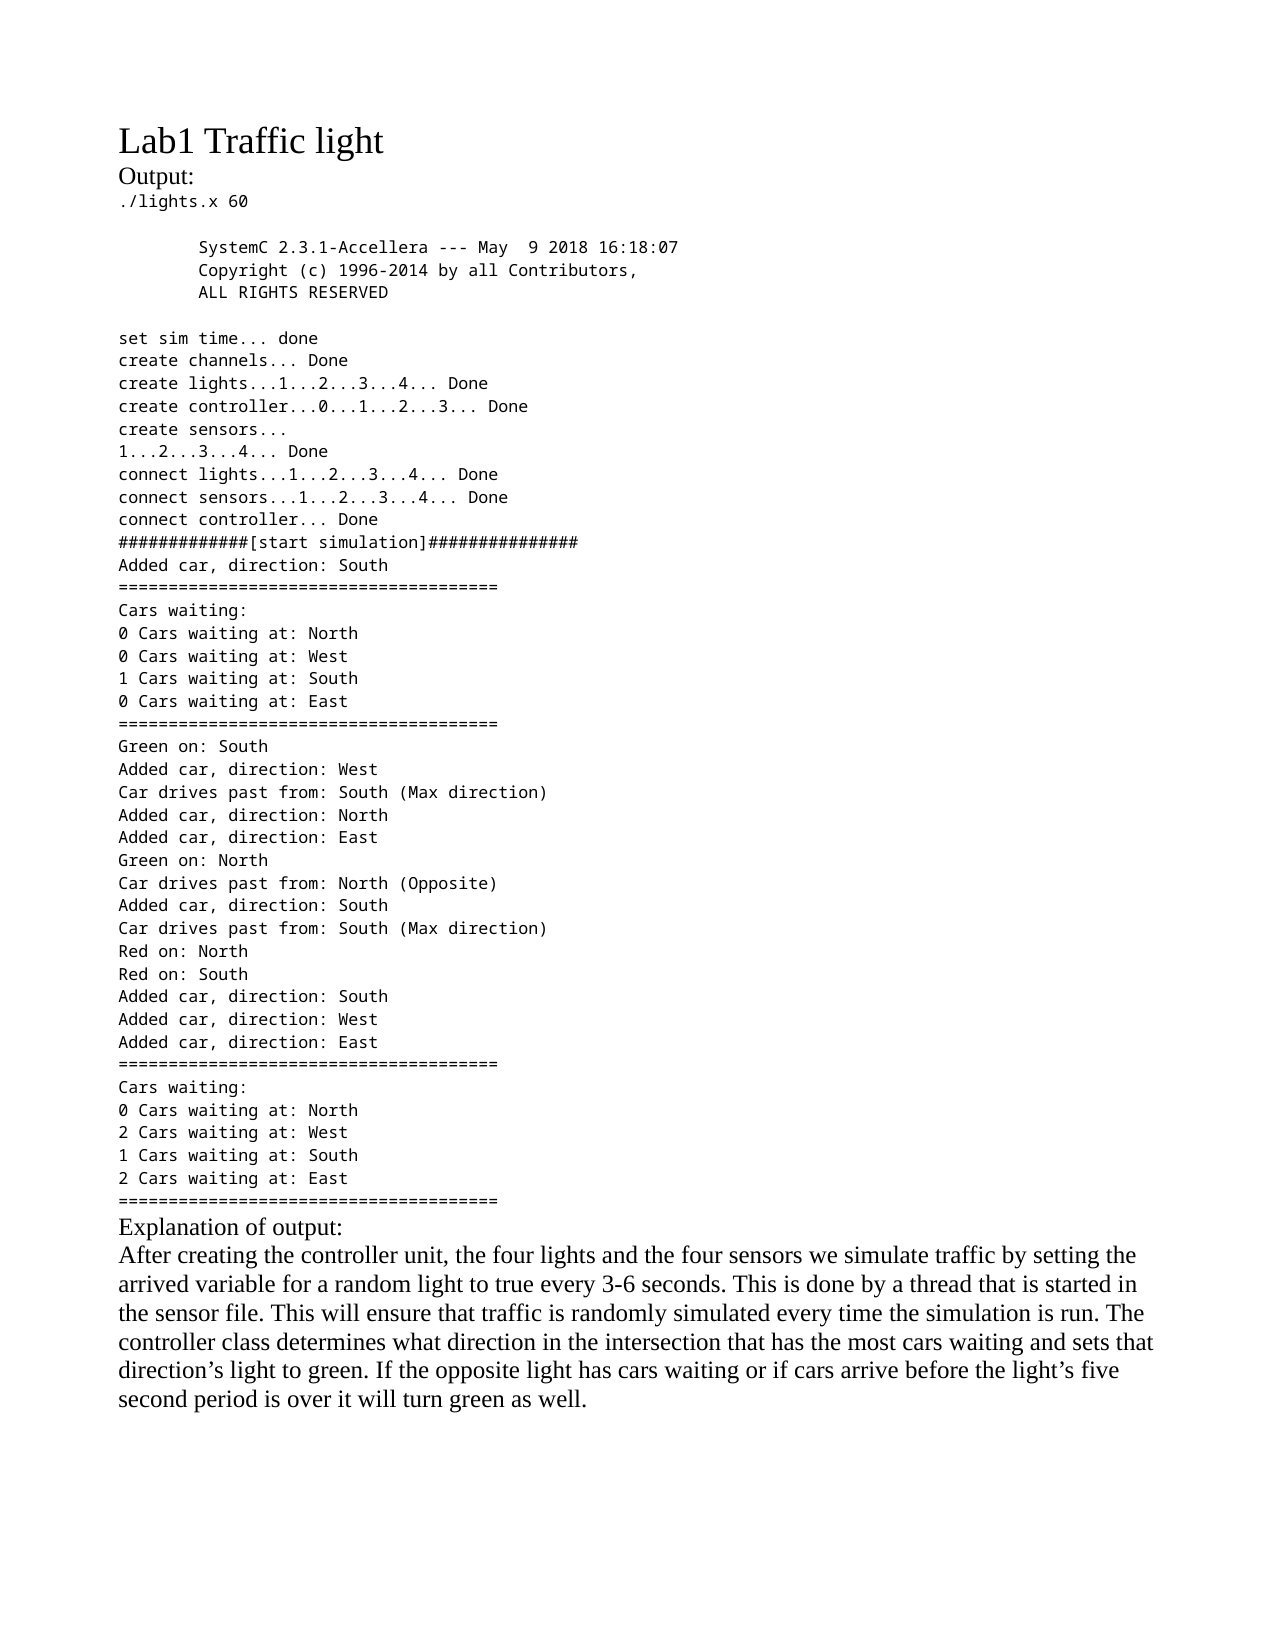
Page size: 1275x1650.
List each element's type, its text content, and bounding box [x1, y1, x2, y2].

text #############[start simulation]############### [118, 531, 1157, 553]
text ====================================== [118, 1053, 1157, 1076]
text connect controller... Done [118, 508, 1157, 531]
text Car drives past from: North (Opposite) [118, 871, 1157, 894]
text ALL RIGHTS RESERVED [118, 281, 1157, 303]
text Added car, direction: South [118, 553, 1157, 576]
text Green on: South [118, 735, 1157, 758]
text 1 Cars waiting at: South [118, 667, 1157, 689]
text Added car, direction: West [118, 758, 1157, 780]
text create lights...1...2...3...4... Done [118, 372, 1157, 394]
text After creating the controller unit, the four lights and the four sensors we simulate traffic by setting the arrived variable for a random light to true every 3-6 seconds. This is done by a thread that is started in the sensor file. This will ensure that traffic is randomly simulated every time the simulation is run. The controller class determines what direction in the intersection that has the most cars waiting and sets that direction’s light to green. If the opposite light has cars waiting or if cars arrive before the light’s five second period is over it will turn green as well. [118, 1241, 1157, 1413]
text Added car, direction: North [118, 803, 1157, 826]
text Explanation of output: [118, 1212, 1157, 1241]
text Cars waiting: [118, 599, 1157, 621]
text Green on: North [118, 848, 1157, 871]
text create sensors... [118, 417, 1157, 440]
text Lab1 Traffic light [118, 118, 1157, 161]
text create channels... Done [118, 349, 1157, 372]
text Added car, direction: South [118, 985, 1157, 1007]
text ====================================== [118, 576, 1157, 599]
text Added car, direction: East [118, 1030, 1157, 1053]
text Red on: South [118, 962, 1157, 985]
text Copyright (c) 1996-2014 by all Contributors, [118, 258, 1157, 281]
text 0 Cars waiting at: North [118, 621, 1157, 644]
text 0 Cars waiting at: North [118, 1098, 1157, 1121]
text 2 Cars waiting at: West [118, 1121, 1157, 1144]
text connect lights...1...2...3...4... Done [118, 462, 1157, 485]
text Added car, direction: East [118, 826, 1157, 848]
text connect sensors...1...2...3...4... Done [118, 485, 1157, 508]
text set sim time... done [118, 326, 1157, 349]
text ====================================== [118, 1189, 1157, 1212]
text SystemC 2.3.1-Accellera --- May 9 2018 16:18:07 [118, 235, 1157, 258]
text create controller...0...1...2...3... Done [118, 394, 1157, 417]
text 2 Cars waiting at: East [118, 1166, 1157, 1189]
text Car drives past from: South (Max direction) [118, 780, 1157, 803]
text Cars waiting: [118, 1076, 1157, 1098]
text 0 Cars waiting at: East [118, 689, 1157, 712]
text Car drives past from: South (Max direction) [118, 917, 1157, 939]
text ====================================== [118, 712, 1157, 735]
text Added car, direction: South [118, 894, 1157, 917]
text ./lights.x 60 [118, 190, 1157, 213]
text 1 Cars waiting at: South [118, 1144, 1157, 1166]
text Red on: North [118, 939, 1157, 962]
text Added car, direction: West [118, 1007, 1157, 1030]
text Output: [118, 161, 1157, 190]
text 1...2...3...4... Done [118, 440, 1157, 462]
text 0 Cars waiting at: West [118, 644, 1157, 667]
